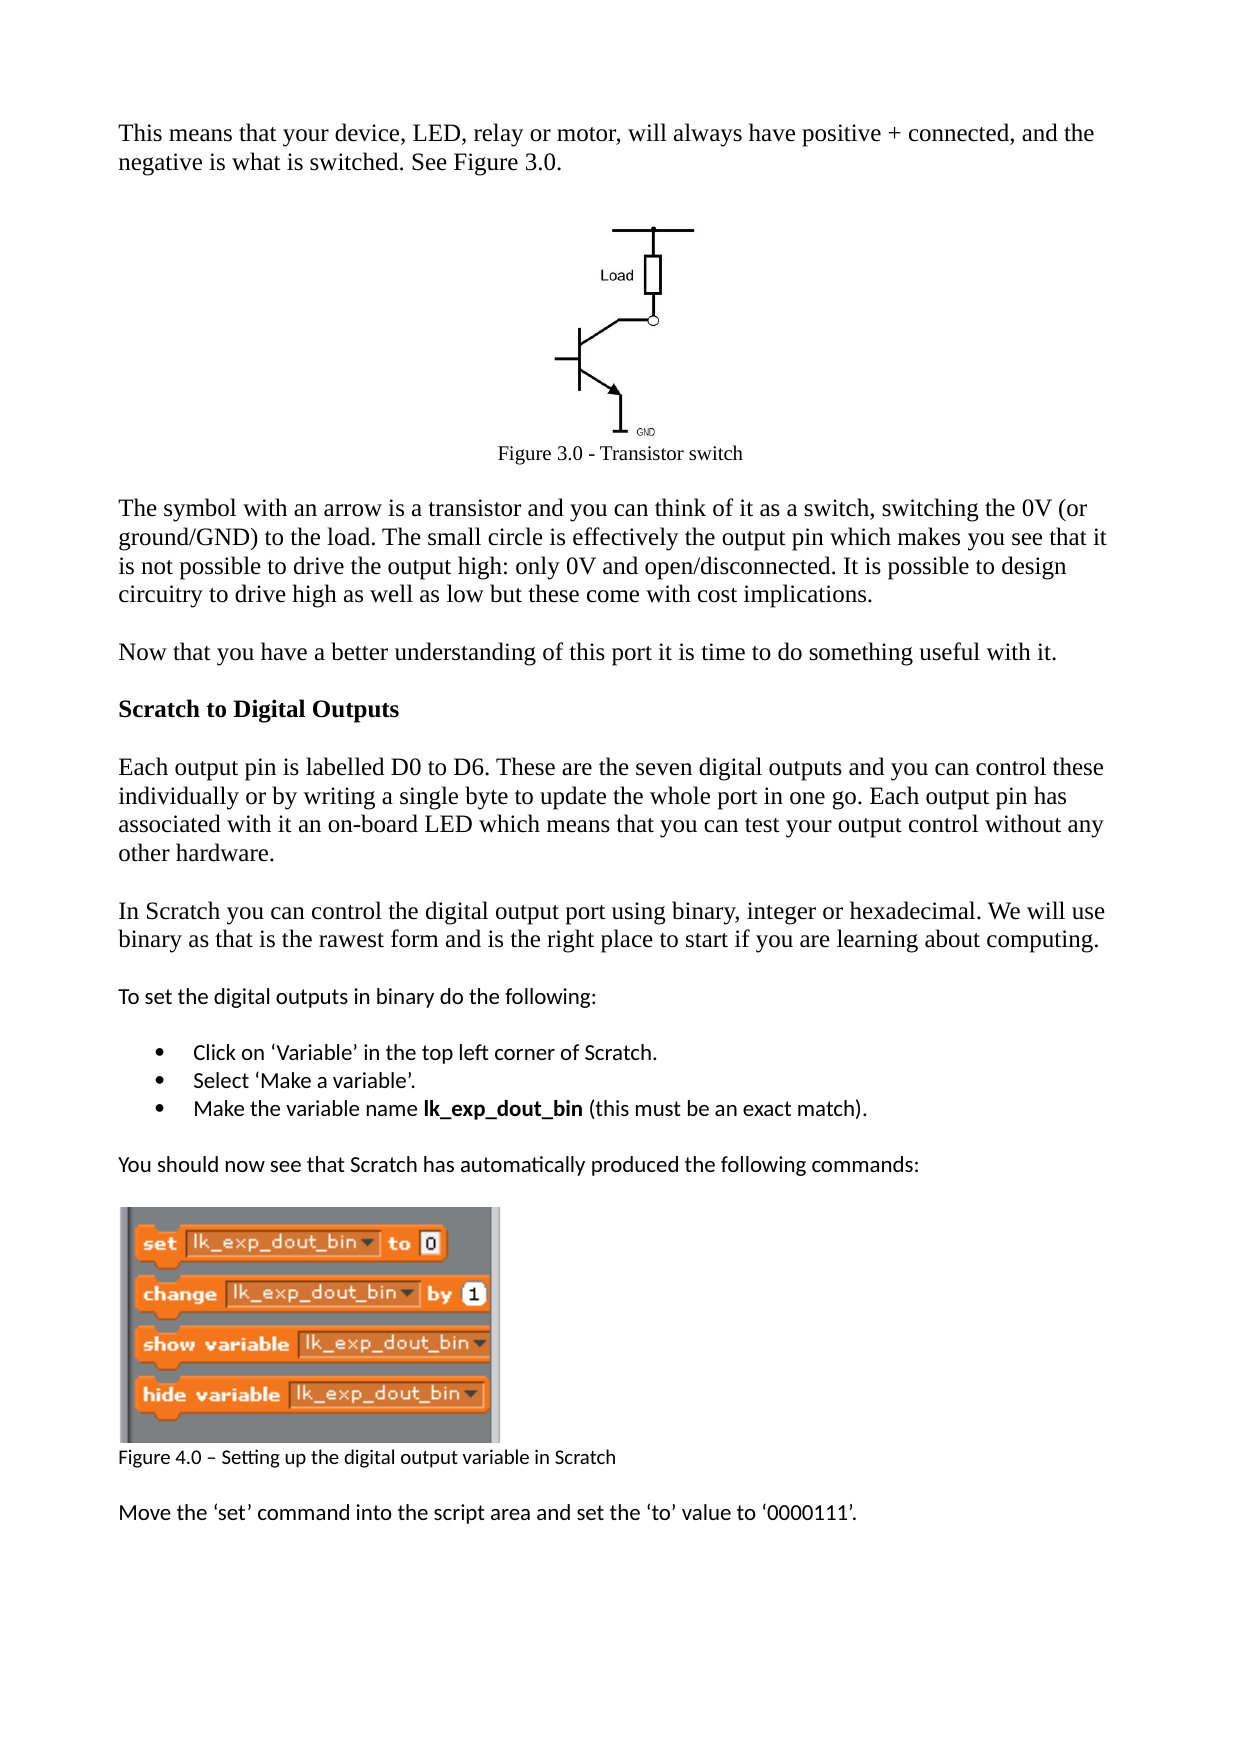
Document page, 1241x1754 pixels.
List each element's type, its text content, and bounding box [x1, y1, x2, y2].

text This means that your device, LED, relay or motor, will always have positive + connected, and the negative is what is switched. See Figure 3.0. [118, 118, 1122, 176]
list Make the variable name lk_exp_dout_bin (this must be an exact match). [156, 1094, 1122, 1122]
picture [119, 1207, 501, 1443]
text Figure 3.0 - Transistor switch [118, 204, 1122, 464]
text Each output pin is labelled D0 to D6. These are the seven digital outputs and you can control these individually or by writing a single byte to update the whole port in one go. Each output pin has associated with it an on-board LED which means that you can test your output control without any other hardware. [118, 752, 1122, 867]
text Figure 4.0 – Setting up the digital output variable in Scratch [118, 1444, 1122, 1470]
text You should now see that Scratch has automatically produced the following commands: [118, 1150, 1122, 1178]
text The symbol with an arrow is a transistor and you can think of it as a switch, switching the 0V (or ground/GND) to the load. The small circle is effectively the output pin which makes you see that it is not possible to drive the output high: only 0V and open/disconnected. It is possible to design circuitry to drive high as well as low but these come with cost implications. [118, 493, 1122, 608]
list Click on ‘Variable’ in the top left corner of Scratch. [156, 1038, 1122, 1066]
text Scratch to Digital Outputs [118, 694, 1122, 723]
text Now that you have a better understanding of this port it is time to do something useful with it. [118, 637, 1122, 666]
text In Scratch you can control the digital output port using binary, integer or hexadecimal. We will use binary as that is the rawest form and is the right place to start if you are learning about computing. [118, 896, 1122, 953]
list Select ‘Make a variable’. [156, 1066, 1122, 1094]
picture [542, 217, 698, 441]
text Move the ‘set’ command into the script area and set the ‘to’ value to ‘0000111’. [118, 1498, 1122, 1526]
text To set the digital outputs in binary do the following: [118, 982, 1122, 1010]
